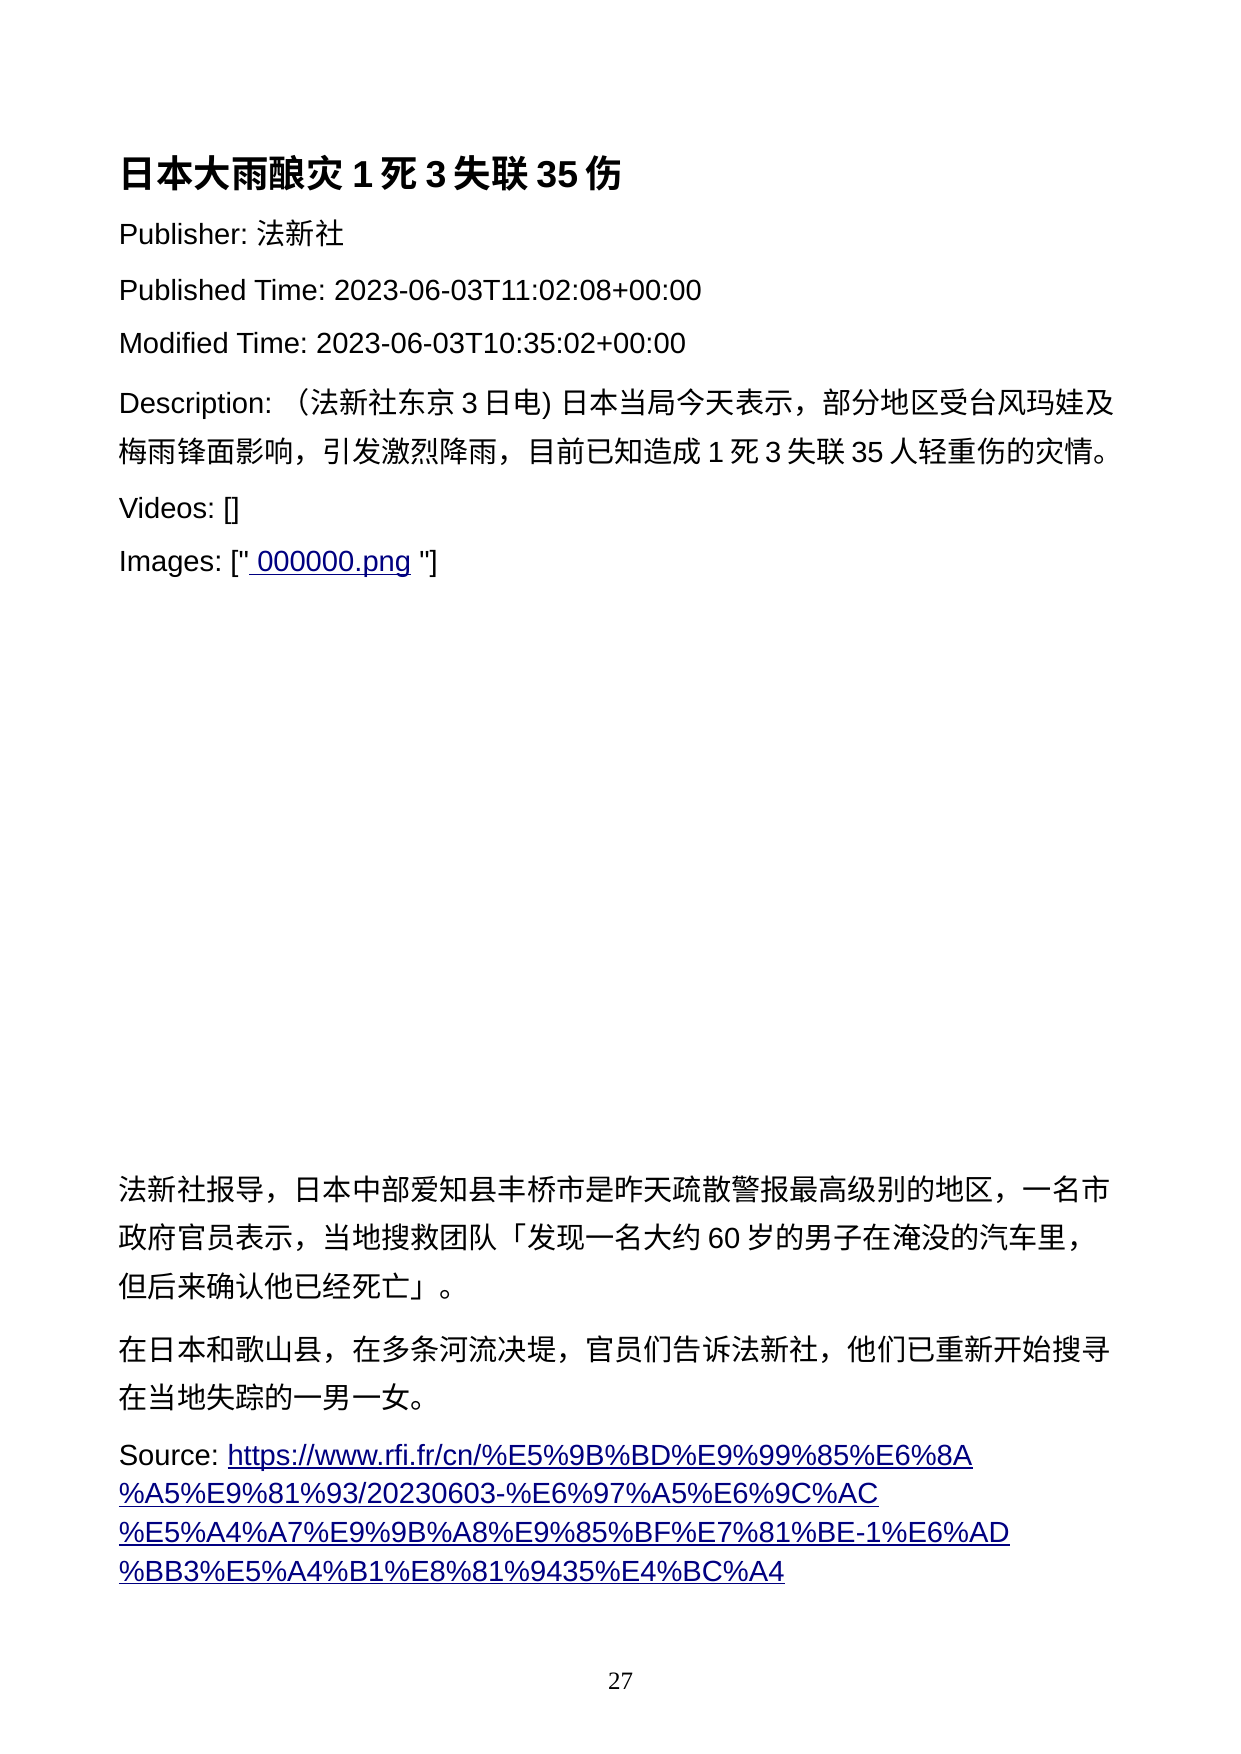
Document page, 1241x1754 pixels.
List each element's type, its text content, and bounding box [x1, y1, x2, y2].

text Source: https://www.rfi.fr/cn/%E5%9B%BD%E9%99%85%E6%8A%A5%E9%81%93/20230603-%E6%97%A5%E6%9C%AC%E5%A4%A7%E9%9B%A8%E9%85%BF%E7%81%BE-1%E6%AD%BB3%E5%A4%B1%E8%81%9435%E4%BC%A4 [118, 1438, 1122, 1587]
text 法新社报导，日本中部爱知县丰桥市是昨天疏散警报最高级别的地区，一名市政府官员表示，当地搜救团队「发现一名大约60岁的男子在淹没的汽车里，但后来确认他已经死亡」。 [118, 1166, 1122, 1305]
subtitle 日本大雨酿灾 1死3失联35伤 [118, 143, 1122, 198]
text Published Time: 2023-06-03T11:02:08+00:00 [118, 273, 1122, 307]
text Publisher: 法新社 [118, 210, 1122, 253]
text Modified Time: 2023-06-03T10:35:02+00:00 [118, 327, 1122, 360]
text Images: [" 000000.png "] [118, 544, 1122, 578]
text Videos: [] [118, 491, 1122, 525]
text Description: （法新社东京3日电) 日本当局今天表示，部分地区受台风玛娃及梅雨锋面影响，引发激烈降雨，目前已知造成1死3失联35人轻重伤的灾情。 [118, 380, 1122, 471]
text 在日本和歌山县，在多条河流决堤，官员们告诉法新社，他们已重新开始搜寻在当地失踪的一男一女。 [118, 1326, 1122, 1417]
